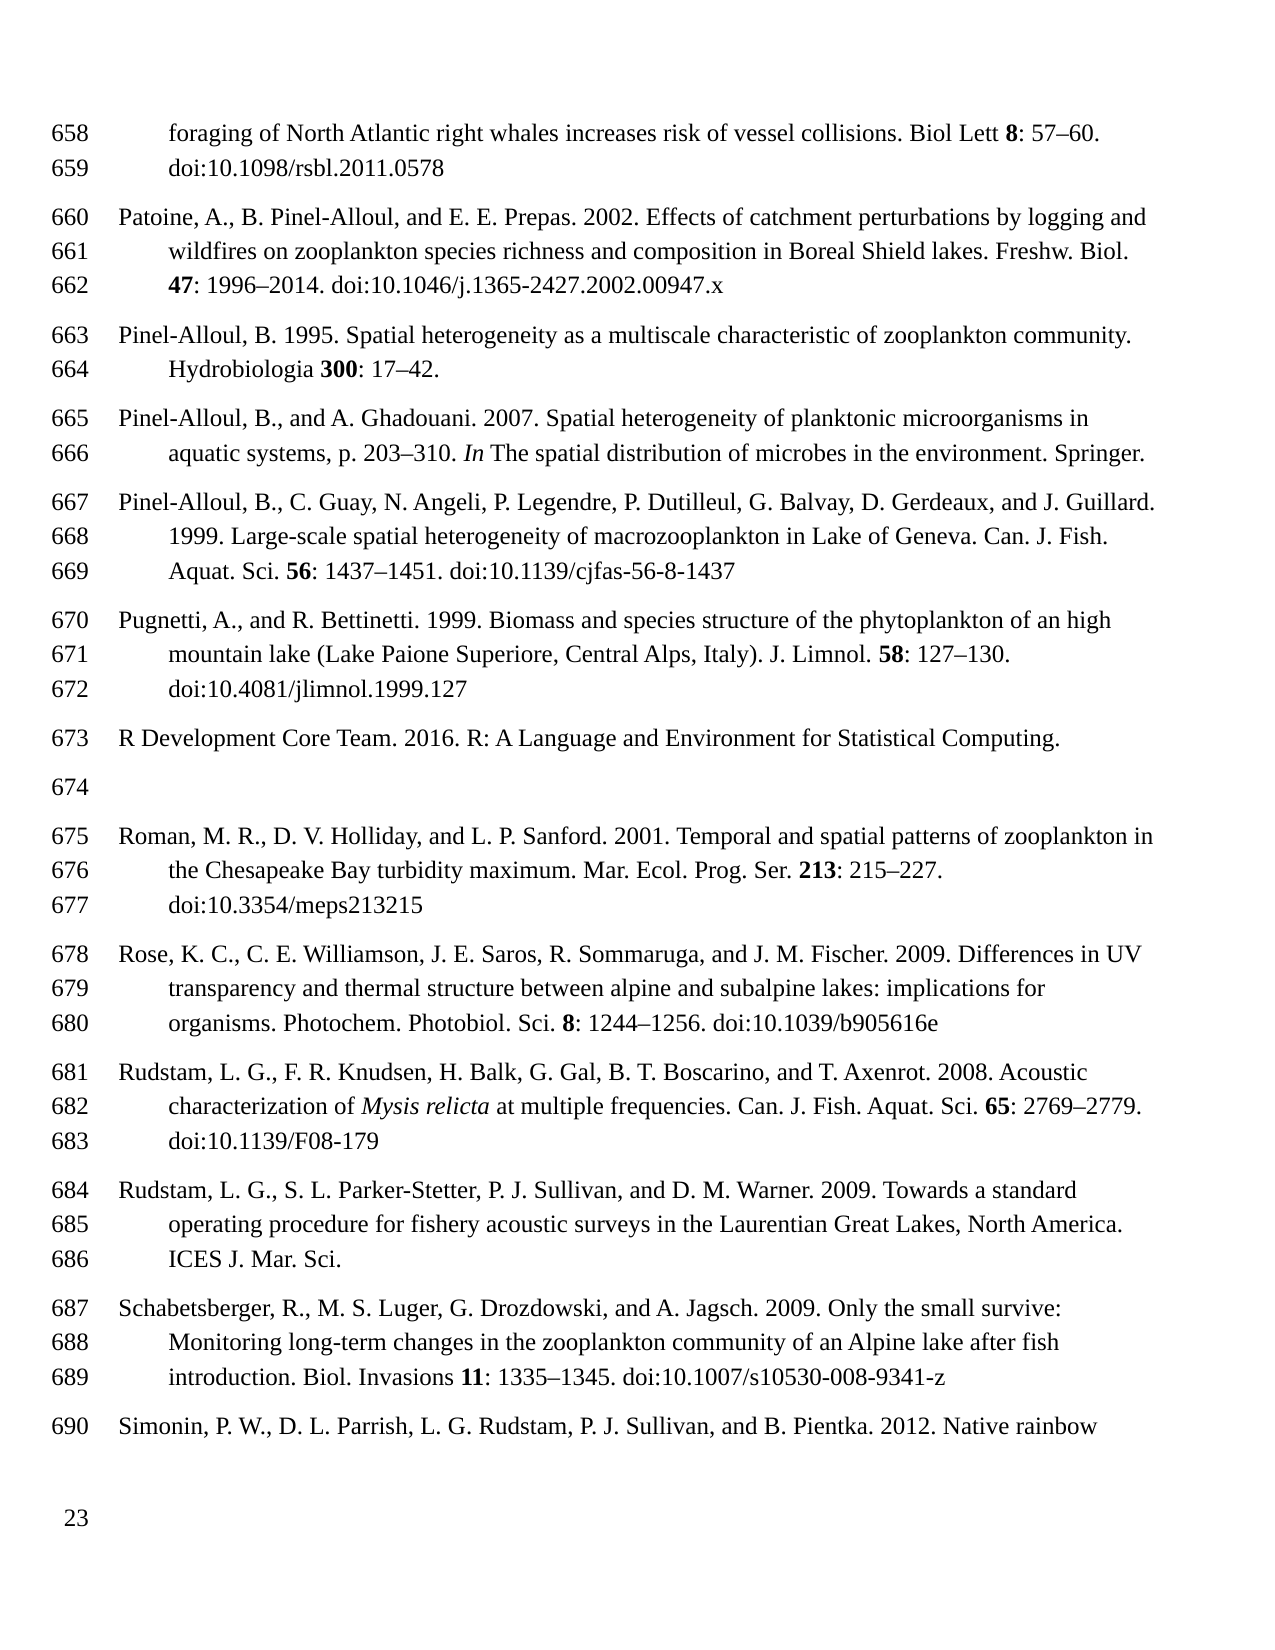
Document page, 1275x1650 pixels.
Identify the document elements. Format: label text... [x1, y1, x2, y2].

text foraging of North Atlantic right whales increases risk of vessel collisions. Biol Lett 8: 57–60. doi:10.1098/rsbl.2011.0578 [118, 118, 1157, 181]
text Pugnetti, A., and R. Bettinetti. 1999. Biomass and species structure of the phytoplankton of an high mountain lake (Lake Paione Superiore, Central Alps, Italy). J. Limnol. 58: 127–130. doi:10.4081/jlimnol.1999.127 [118, 605, 1157, 702]
text Pinel-Alloul, B., and A. Ghadouani. 2007. Spatial heterogeneity of planktonic microorganisms in aquatic systems, p. 203–310. In The spatial distribution of microbes in the environment. Springer. [118, 403, 1157, 466]
text Rudstam, L. G., S. L. Parker-Stetter, P. J. Sullivan, and D. M. Warner. 2009. Towards a standard operating procedure for fishery acoustic surveys in the Laurentian Great Lakes, North America. ICES J. Mar. Sci. [118, 1175, 1157, 1273]
text Pinel-Alloul, B. 1995. Spatial heterogeneity as a multiscale characteristic of zooplankton community. Hydrobiologia 300: 17–42. [118, 320, 1157, 383]
text Rose, K. C., C. E. Williamson, J. E. Saros, R. Sommaruga, and J. M. Fischer. 2009. Differences in UV transparency and thermal structure between alpine and subalpine lakes: implications for organisms. Photochem. Photobiol. Sci. 8: 1244–1256. doi:10.1039/b905616e [118, 939, 1157, 1037]
text Simonin, P. W., D. L. Parrish, L. G. Rudstam, P. J. Sullivan, and B. Pientka. 2012. Native rainbow [118, 1411, 1157, 1440]
text Roman, M. R., D. V. Holliday, and L. P. Sanford. 2001. Temporal and spatial patterns of zooplankton in the Chesapeake Bay turbidity maximum. Mar. Ecol. Prog. Ser. 213: 215–227. doi:10.3354/meps213215 [118, 821, 1157, 919]
text Rudstam, L. G., F. R. Knudsen, H. Balk, G. Gal, B. T. Boscarino, and T. Axenrot. 2008. Acoustic characterization of Mysis relicta at multiple frequencies. Can. J. Fish. Aquat. Sci. 65: 2769–2779. doi:10.1139/F08-179 [118, 1057, 1157, 1155]
text Pinel-Alloul, B., C. Guay, N. Angeli, P. Legendre, P. Dutilleul, G. Balvay, D. Gerdeaux, and J. Guillard. 1999. Large-scale spatial heterogeneity of macrozooplankton in Lake of Geneva. Can. J. Fish. Aquat. Sci. 56: 1437–1451. doi:10.1139/cjfas-56-8-1437 [118, 487, 1157, 584]
text Schabetsberger, R., M. S. Luger, G. Drozdowski, and A. Jagsch. 2009. Only the small survive: Monitoring long-term changes in the zooplankton community of an Alpine lake after fish introduction. Biol. Invasions 11: 1335–1345. doi:10.1007/s10530-008-9341-z [118, 1293, 1157, 1391]
text R Development Core Team. 2016. R: A Language and Environment for Statistical Computing. [118, 723, 1157, 752]
text Patoine, A., B. Pinel-Alloul, and E. E. Prepas. 2002. Effects of catchment perturbations by logging and wildfires on zooplankton species richness and composition in Boreal Shield lakes. Freshw. Biol. 47: 1996–2014. doi:10.1046/j.1365-2427.2002.00947.x [118, 202, 1157, 299]
